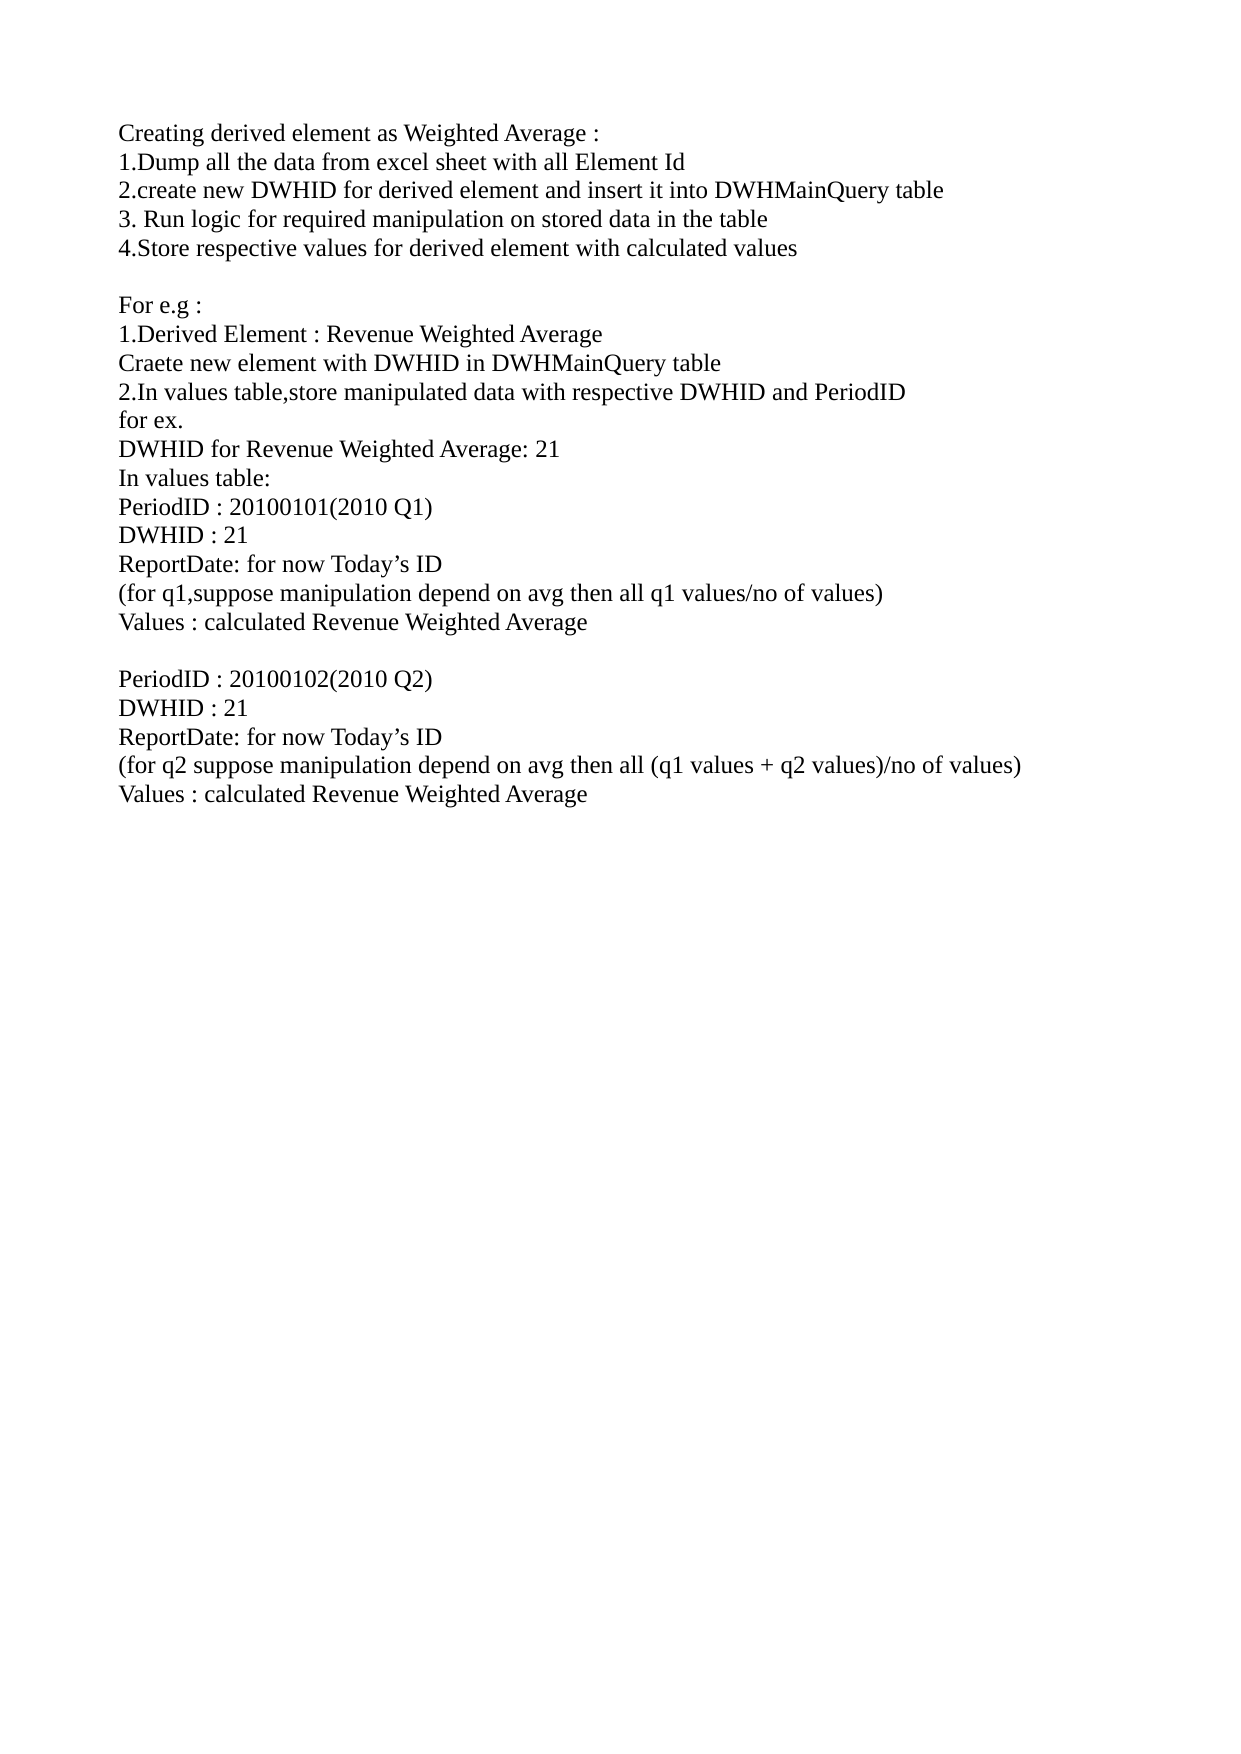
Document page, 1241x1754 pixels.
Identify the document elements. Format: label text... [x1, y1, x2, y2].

text For e.g : [118, 291, 1122, 319]
text Creating derived element as Weighted Average : [118, 118, 1122, 147]
text Values : calculated Revenue Weighted Average [118, 607, 1122, 636]
text 1.Derived Element : Revenue Weighted Average [118, 319, 1122, 348]
text 3. Run logic for required manipulation on stored data in the table [118, 204, 1122, 233]
text for ex. [118, 406, 1122, 434]
text DWHID for Revenue Weighted Average: 21 [118, 434, 1122, 463]
text DWHID : 21 [118, 521, 1122, 549]
text Values : calculated Revenue Weighted Average [118, 779, 1122, 808]
text ReportDate: for now Today’s ID [118, 549, 1122, 578]
text PeriodID : 20100101(2010 Q1) [118, 492, 1122, 521]
text (for q1,suppose manipulation depend on avg then all q1 values/no of values) [118, 578, 1122, 607]
text In values table: [118, 463, 1122, 492]
text 4.Store respective values for derived element with calculated values [118, 233, 1122, 262]
text (for q2 suppose manipulation depend on avg then all (q1 values + q2 values)/no of values) [118, 751, 1122, 779]
text 1.Dump all the data from excel sheet with all Element Id [118, 147, 1122, 176]
text PeriodID : 20100102(2010 Q2) [118, 664, 1122, 693]
text 2.create new DWHID for derived element and insert it into DWHMainQuery table [118, 176, 1122, 204]
text DWHID : 21 [118, 693, 1122, 722]
text Craete new element with DWHID in DWHMainQuery table [118, 348, 1122, 377]
text 2.In values table,store manipulated data with respective DWHID and PeriodID [118, 377, 1122, 406]
text ReportDate: for now Today’s ID [118, 722, 1122, 751]
